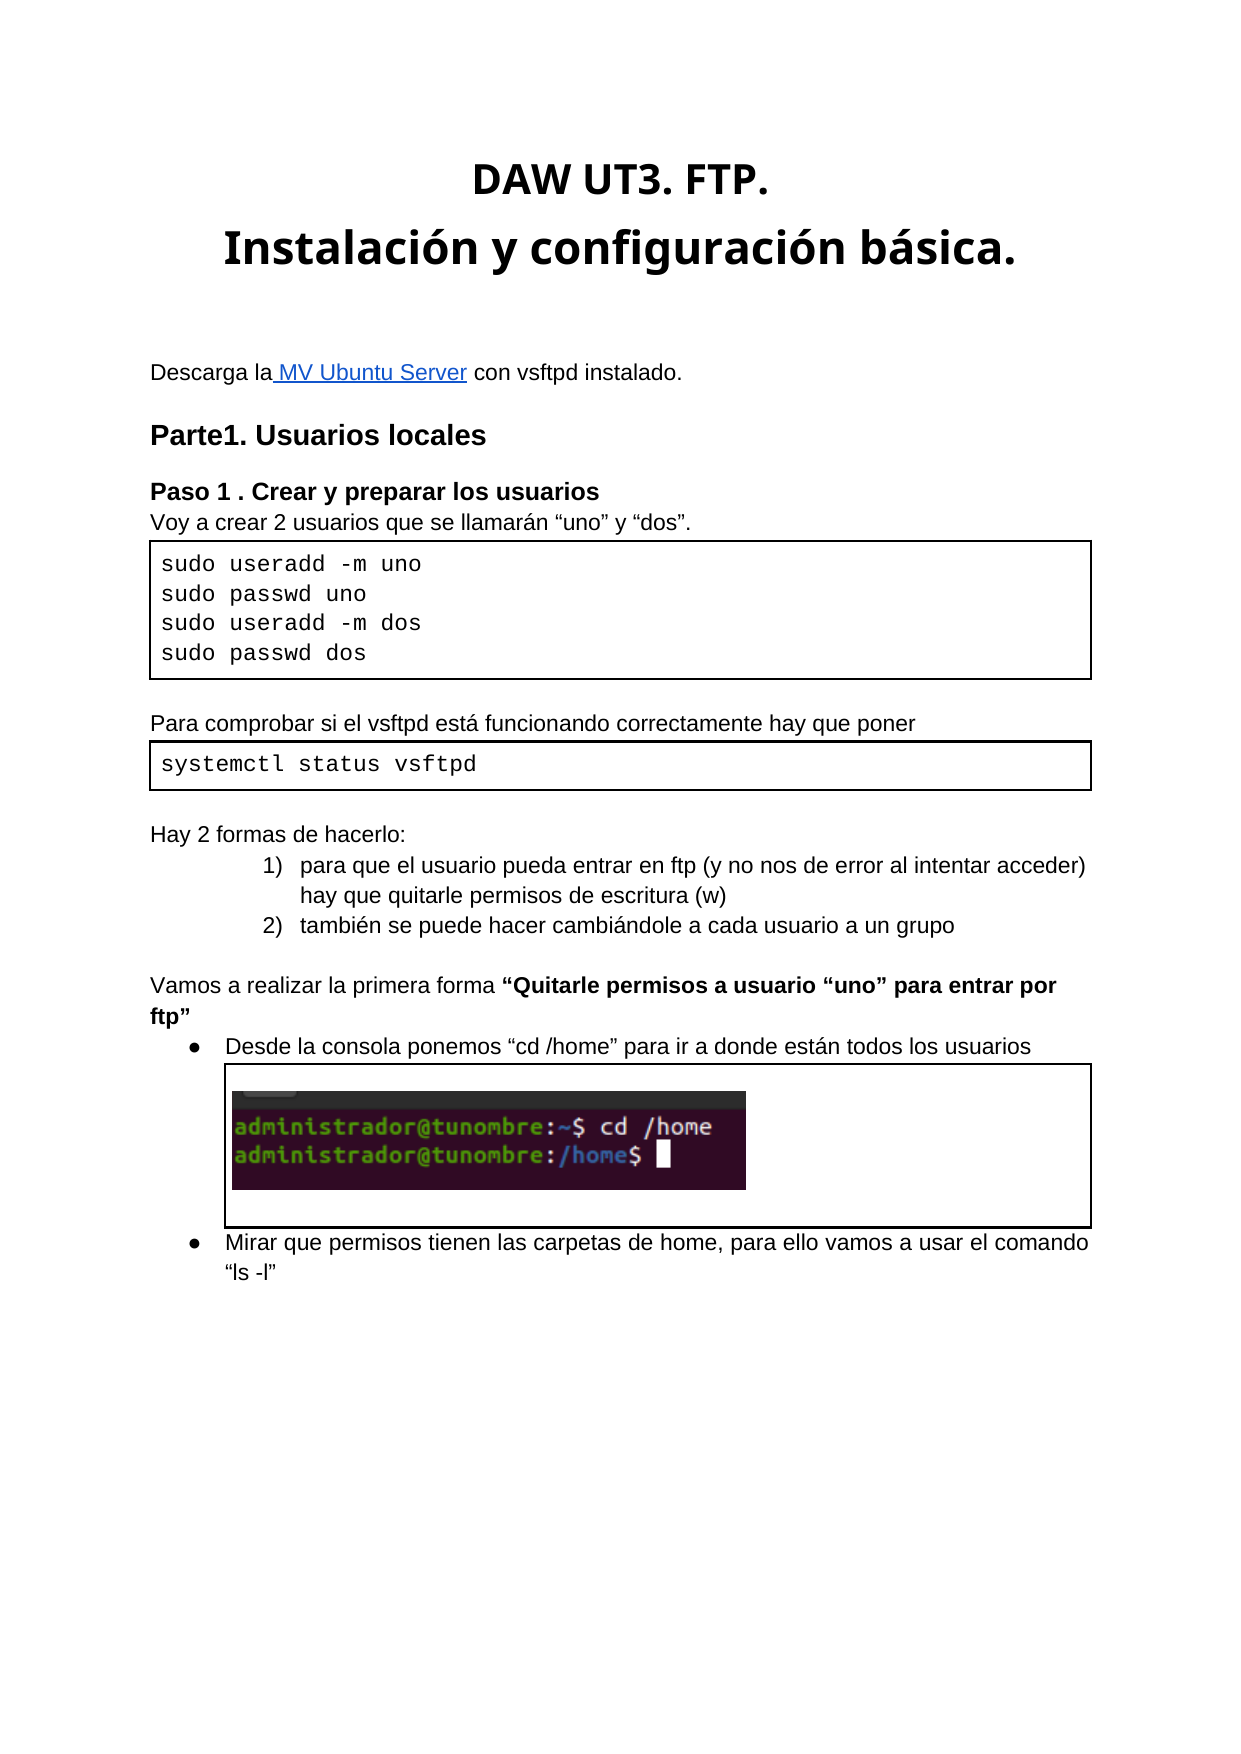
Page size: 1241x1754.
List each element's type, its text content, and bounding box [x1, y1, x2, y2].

text Para comprobar si el vsftpd está funcionando correctamente hay que poner [150, 710, 1090, 736]
text Instalación y configuración básica. [150, 215, 1090, 278]
subtitle Paso 1 . Crear y preparar los usuarios [150, 476, 1090, 505]
table_header sudo useradd -m uno sudo passwd uno sudo useradd -m dos sudo passwd dos [151, 542, 1090, 678]
list Desde la consola ponemos “cd /home” para ir a donde están todos los usuarios [187, 1033, 1090, 1059]
subtitle Parte1. Usuarios locales [150, 418, 1090, 451]
text Vamos a realizar la primera forma “Quitarle permisos a usuario “uno” para entrar por ftp” [150, 972, 1090, 1029]
text DAW UT3. FTP. [150, 150, 1090, 207]
list para que el usuario pueda entrar en ftp (y no nos de error al intentar acceder) hay que quitarle permisos de escritura (w) [262, 852, 1090, 908]
table_header systemctl status vsftpd [151, 743, 1090, 789]
picture [232, 1091, 746, 1190]
text Descarga la MV Ubuntu Server con vsftpd instalado. [150, 358, 1090, 385]
list también se puede hacer cambiándole a cada usuario a un grupo [262, 912, 1090, 938]
text Voy a crear 2 usuarios que se llamarán “uno” y “dos”. [150, 509, 1090, 536]
table_header [226, 1065, 1090, 1226]
text Hay 2 formas de hacerlo: [150, 821, 1090, 848]
list Mirar que permisos tienen las carpetas de home, para ello vamos a usar el comando “ls -l” [187, 1228, 1090, 1285]
